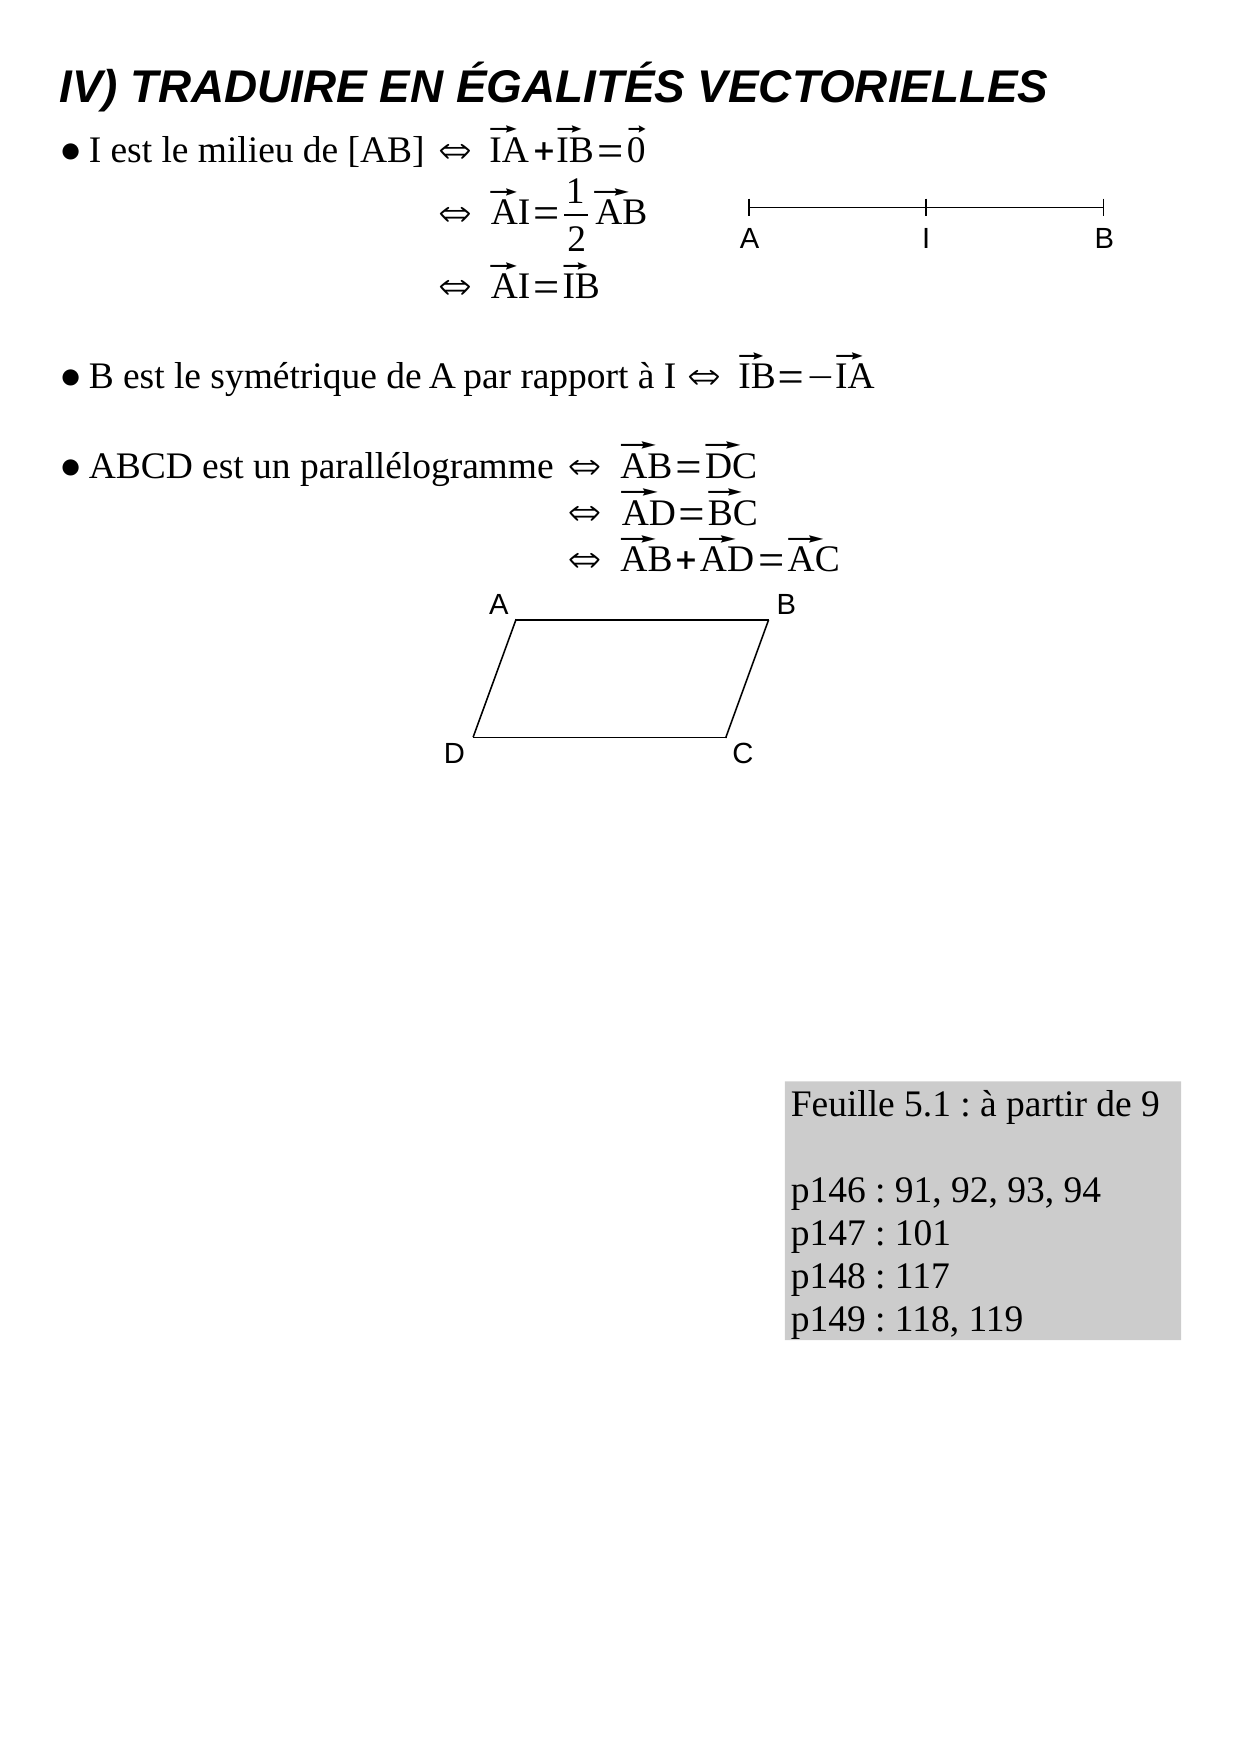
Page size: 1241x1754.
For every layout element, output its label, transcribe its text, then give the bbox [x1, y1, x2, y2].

list ABCD est un parallélogramme ⇔ ⇔ ⇔ [59, 439, 1181, 579]
list B est le symétrique de A par rapport à I ⇔ [59, 350, 1181, 396]
list Traduire en égalités vectorielles [59, 59, 1181, 112]
list I est le milieu de [AB] ⇔ ⇔ ⇔ [59, 123, 1181, 307]
